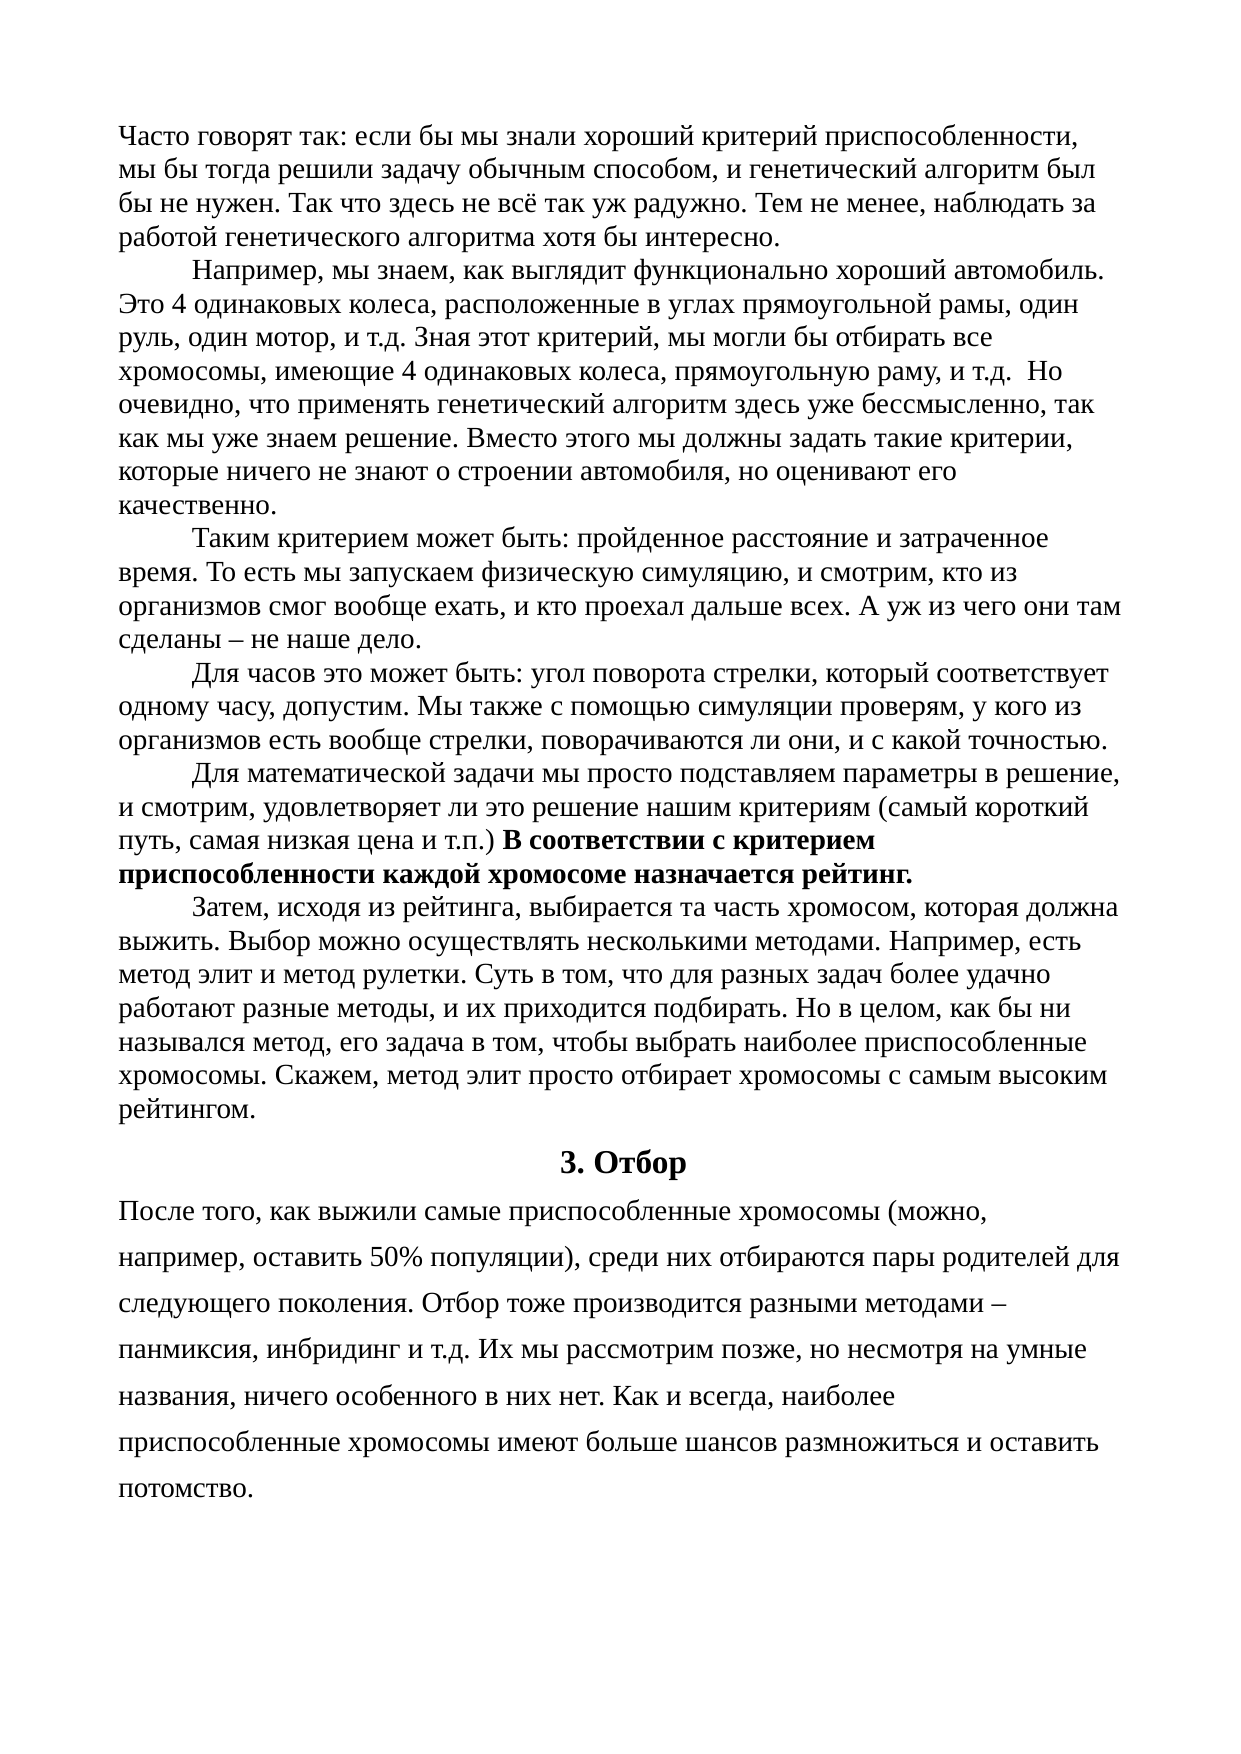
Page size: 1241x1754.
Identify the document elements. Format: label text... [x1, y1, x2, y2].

text 3. Отбор После того, как выжили самые приспособленные хромосомы (можно, например, оставить 50% популяции), среди них отбираются пары родителей для следующего поколения. Отбор тоже производится разными методами – панмиксия, инбридинг и т.д. Их мы рассмотрим позже, но несмотря на умные названия, ничего особенного в них нет. Как и всегда, наиболее приспособленные хромосомы имеют больше шансов размножиться и оставить потомство. [118, 1134, 1122, 1503]
text Часто говорят так: если бы мы знали хороший критерий приспособленности, мы бы тогда решили задачу обычным способом, и генетический алгоритм был бы не нужен. Так что здесь не всё так уж радужно. Тем не менее, наблюдать за работой генетического алгоритма хотя бы интересно. Например, мы знаем, как выглядит функционально хороший автомобиль. Это 4 одинаковых колеса, расположенные в углах прямоугольной рамы, один руль, один мотор, и т.д. Зная этот критерий, мы могли бы отбирать все хромосомы, имеющие 4 одинаковых колеса, прямоугольную раму, и т.д. Но очевидно, что применять генетический алгоритм здесь уже бессмысленно, так как мы уже знаем решение. Вместо этого мы должны задать такие критерии, которые ничего не знают о строении автомобиля, но оценивают его качественно. Таким критерием может быть: пройденное расстояние и затраченное время. То есть мы запускаем физическую симуляцию, и смотрим, кто из организмов смог вообще ехать, и кто проехал дальше всех. А уж из чего они там сделаны – не наше дело. Для часов это может быть: угол поворота стрелки, который соответствует одному часу, допустим. Мы также с помощью симуляции проверям, у кого из организмов есть вообще стрелки, поворачиваются ли они, и с какой точностью. Для математической задачи мы просто подставляем параметры в решение, и смотрим, удовлетворяет ли это решение нашим критериям (самый короткий путь, самая низкая цена и т.п.) В соответствии с критерием приспособленности каждой хромосоме назначается рейтинг. Затем, исходя из рейтинга, выбирается та часть хромосом, которая должна выжить. Выбор можно осуществлять несколькими методами. Например, есть метод элит и метод рулетки. Суть в том, что для разных задач более удачно работают разные методы, и их приходится подбирать. Но в целом, как бы ни назывался метод, его задача в том, чтобы выбрать наиболее приспособленные хромосомы. Скажем, метод элит просто отбирает хромосомы с самым высоким рейтингом. [118, 118, 1122, 1124]
